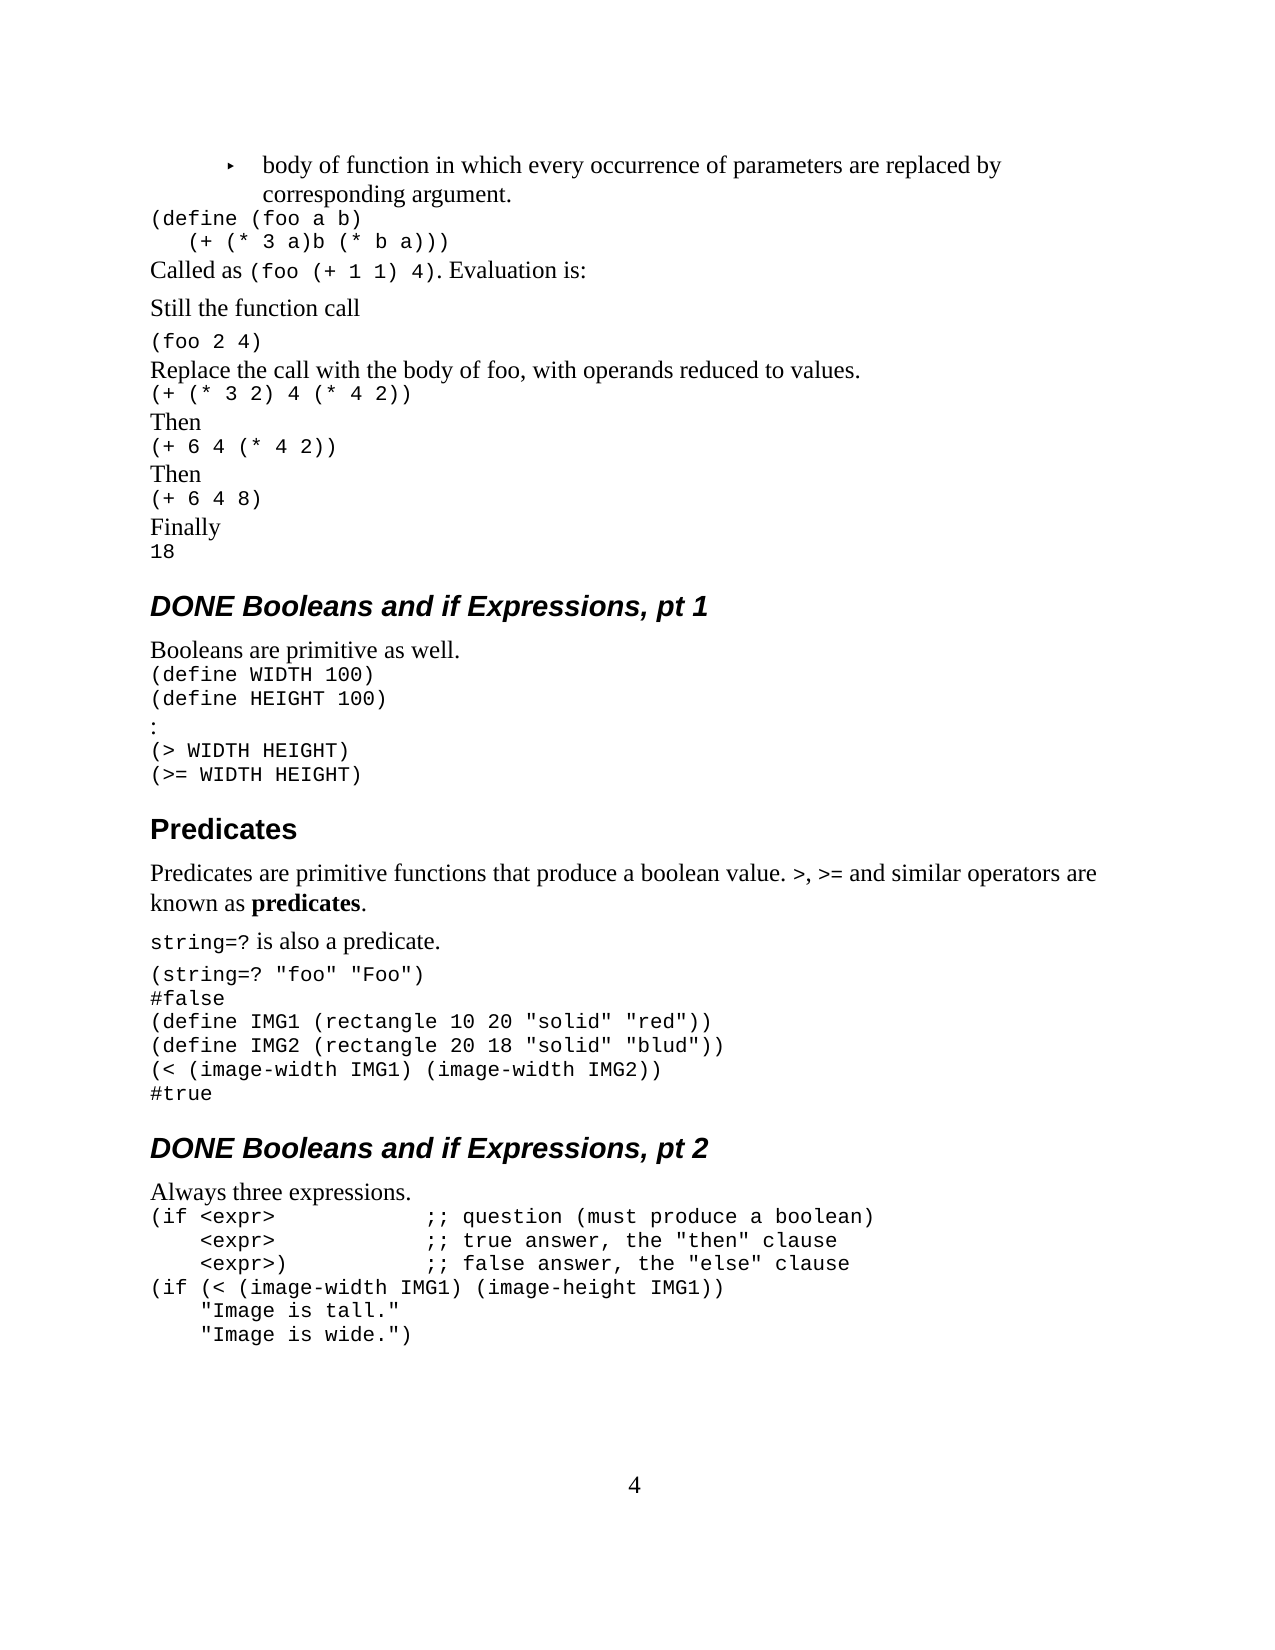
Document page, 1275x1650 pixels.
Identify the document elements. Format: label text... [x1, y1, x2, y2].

list body of function in which every occurrence of parameters are replaced by corresponding argument. [225, 150, 1125, 207]
text (string=? "foo" "Foo") [150, 964, 1125, 988]
text (define IMG2 (rectangle 20 18 "solid" "blud")) [150, 1035, 1125, 1059]
text (define (foo a b) [150, 207, 1125, 231]
text (+ (* 3 2) 4 (* 4 2)) [150, 383, 1125, 407]
text (+ (* 3 a)b (* b a))) [150, 231, 1125, 255]
text (>= WIDTH HEIGHT) [150, 764, 1125, 787]
text "Image is tall." [150, 1301, 1125, 1324]
text Predicates are primitive functions that produce a boolean value. >, >= and similar operators are known as predicates. [150, 858, 1125, 917]
text string=? is also a predicate. [150, 926, 1125, 955]
subtitle DONE Booleans and if Expressions, pt 1 [150, 589, 1125, 623]
text #false [150, 988, 1125, 1012]
text Then [150, 459, 1125, 488]
text (> WIDTH HEIGHT) [150, 740, 1125, 764]
text (+ 6 4 8) [150, 488, 1125, 512]
text <expr>) ;; false answer, the "else" clause [150, 1253, 1125, 1277]
text (if <expr> ;; question (must produce a boolean) [150, 1206, 1125, 1229]
text (foo 2 4) [150, 331, 1125, 355]
text : [150, 711, 1125, 740]
text <expr> ;; true answer, the "then" clause [150, 1229, 1125, 1253]
text Called as (foo (+ 1 1) 4). Evaluation is: [150, 255, 1125, 284]
text (if (< (image-width IMG1) (image-height IMG1)) [150, 1277, 1125, 1301]
text Replace the call with the body of foo, with operands reduced to values. [150, 355, 1125, 383]
subtitle DONE Booleans and if Expressions, pt 2 [150, 1131, 1125, 1165]
text (+ 6 4 (* 4 2)) [150, 436, 1125, 459]
text (define HEIGHT 100) [150, 688, 1125, 711]
text (define IMG1 (rectangle 10 20 "solid" "red")) [150, 1012, 1125, 1035]
text (define WIDTH 100) [150, 664, 1125, 688]
text Then [150, 407, 1125, 436]
text 18 [150, 541, 1125, 564]
subtitle Predicates [150, 812, 1125, 846]
text Finally [150, 512, 1125, 541]
text Still the function call [150, 293, 1125, 322]
text Booleans are primitive as well. [150, 635, 1125, 664]
text "Image is wide.") [150, 1324, 1125, 1348]
text #true [150, 1082, 1125, 1106]
text (< (image-width IMG1) (image-width IMG2)) [150, 1059, 1125, 1082]
text Always three expressions. [150, 1177, 1125, 1206]
